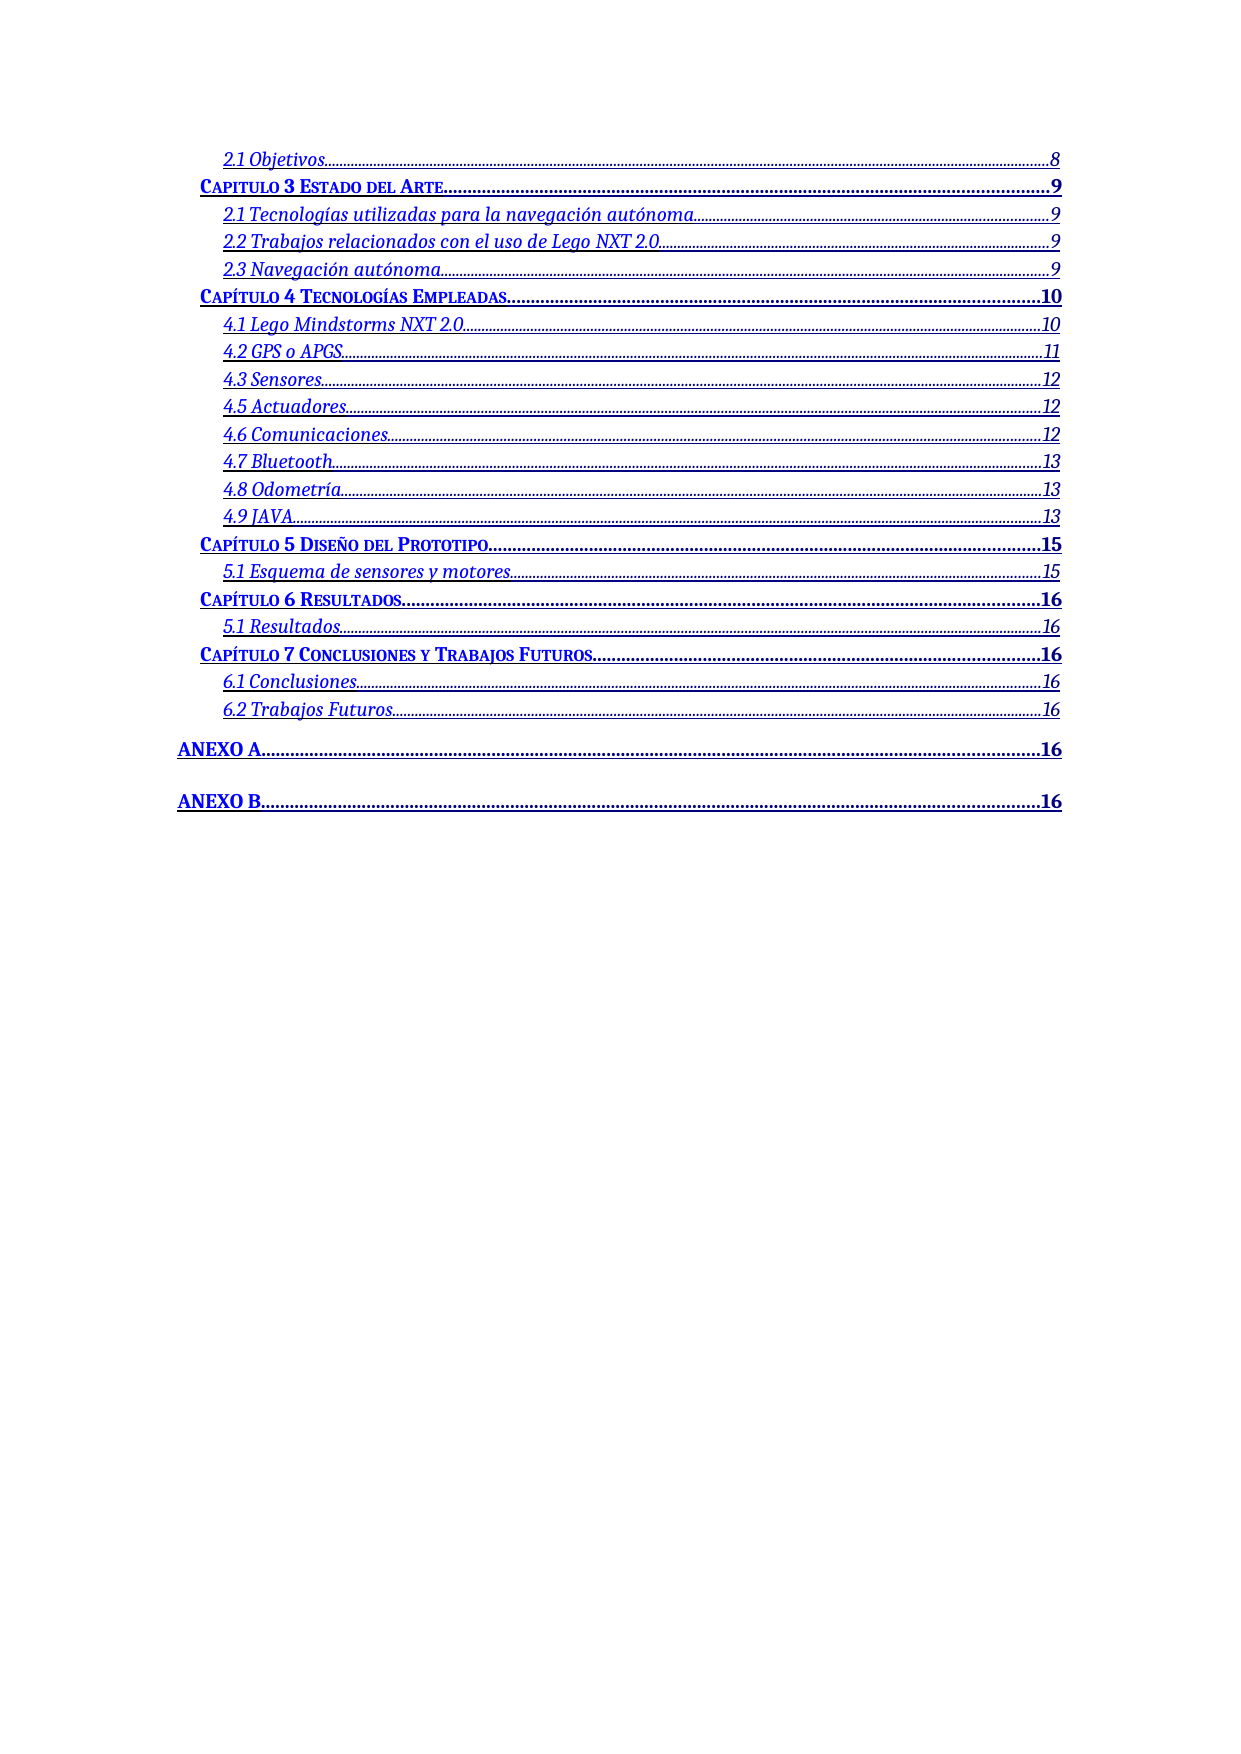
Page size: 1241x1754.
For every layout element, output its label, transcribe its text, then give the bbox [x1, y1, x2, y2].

text 2.2 Trabajos relacionados con el uso de Lego NXT 2.0 9 [223, 230, 1063, 254]
text 4.3 Sensores 12 [223, 368, 1063, 392]
text 5.1 Esquema de sensores y motores 15 [223, 560, 1063, 584]
text Capítulo 7 Conclusiones y Trabajos Futuros 16 [200, 643, 1063, 667]
text 2.1 Objetivos 8 [223, 148, 1063, 172]
text Capítulo 5 Diseño del Prototipo 15 [200, 533, 1063, 557]
text 6.2 Trabajos Futuros 16 [223, 698, 1063, 722]
text 2.3 Navegación autónoma 9 [223, 258, 1063, 282]
text Capítulo 4 Tecnologías Empleadas 10 [200, 285, 1063, 309]
text 4.2 GPS o APGS 11 [223, 340, 1063, 364]
text Capítulo 6 Resultados 16 [200, 588, 1063, 612]
text 4.7 Bluetooth 13 [223, 450, 1063, 474]
text 2.1 Tecnologías utilizadas para la navegación autónoma 9 [223, 203, 1063, 227]
text ANEXO A 16 [177, 738, 1063, 762]
text 4.9 JAVA 13 [223, 505, 1063, 529]
text 4.8 Odometría 13 [223, 478, 1063, 502]
text 4.6 Comunicaciones 12 [223, 423, 1063, 447]
text ANEXO B 16 [177, 790, 1063, 814]
text 4.1 Lego Mindstorms NXT 2.0 10 [223, 313, 1063, 337]
text 6.1 Conclusiones 16 [223, 670, 1063, 694]
text 4.5 Actuadores 12 [223, 395, 1063, 419]
text Capitulo 3 Estado del Arte 9 [200, 175, 1063, 199]
text 5.1 Resultados 16 [223, 615, 1063, 639]
